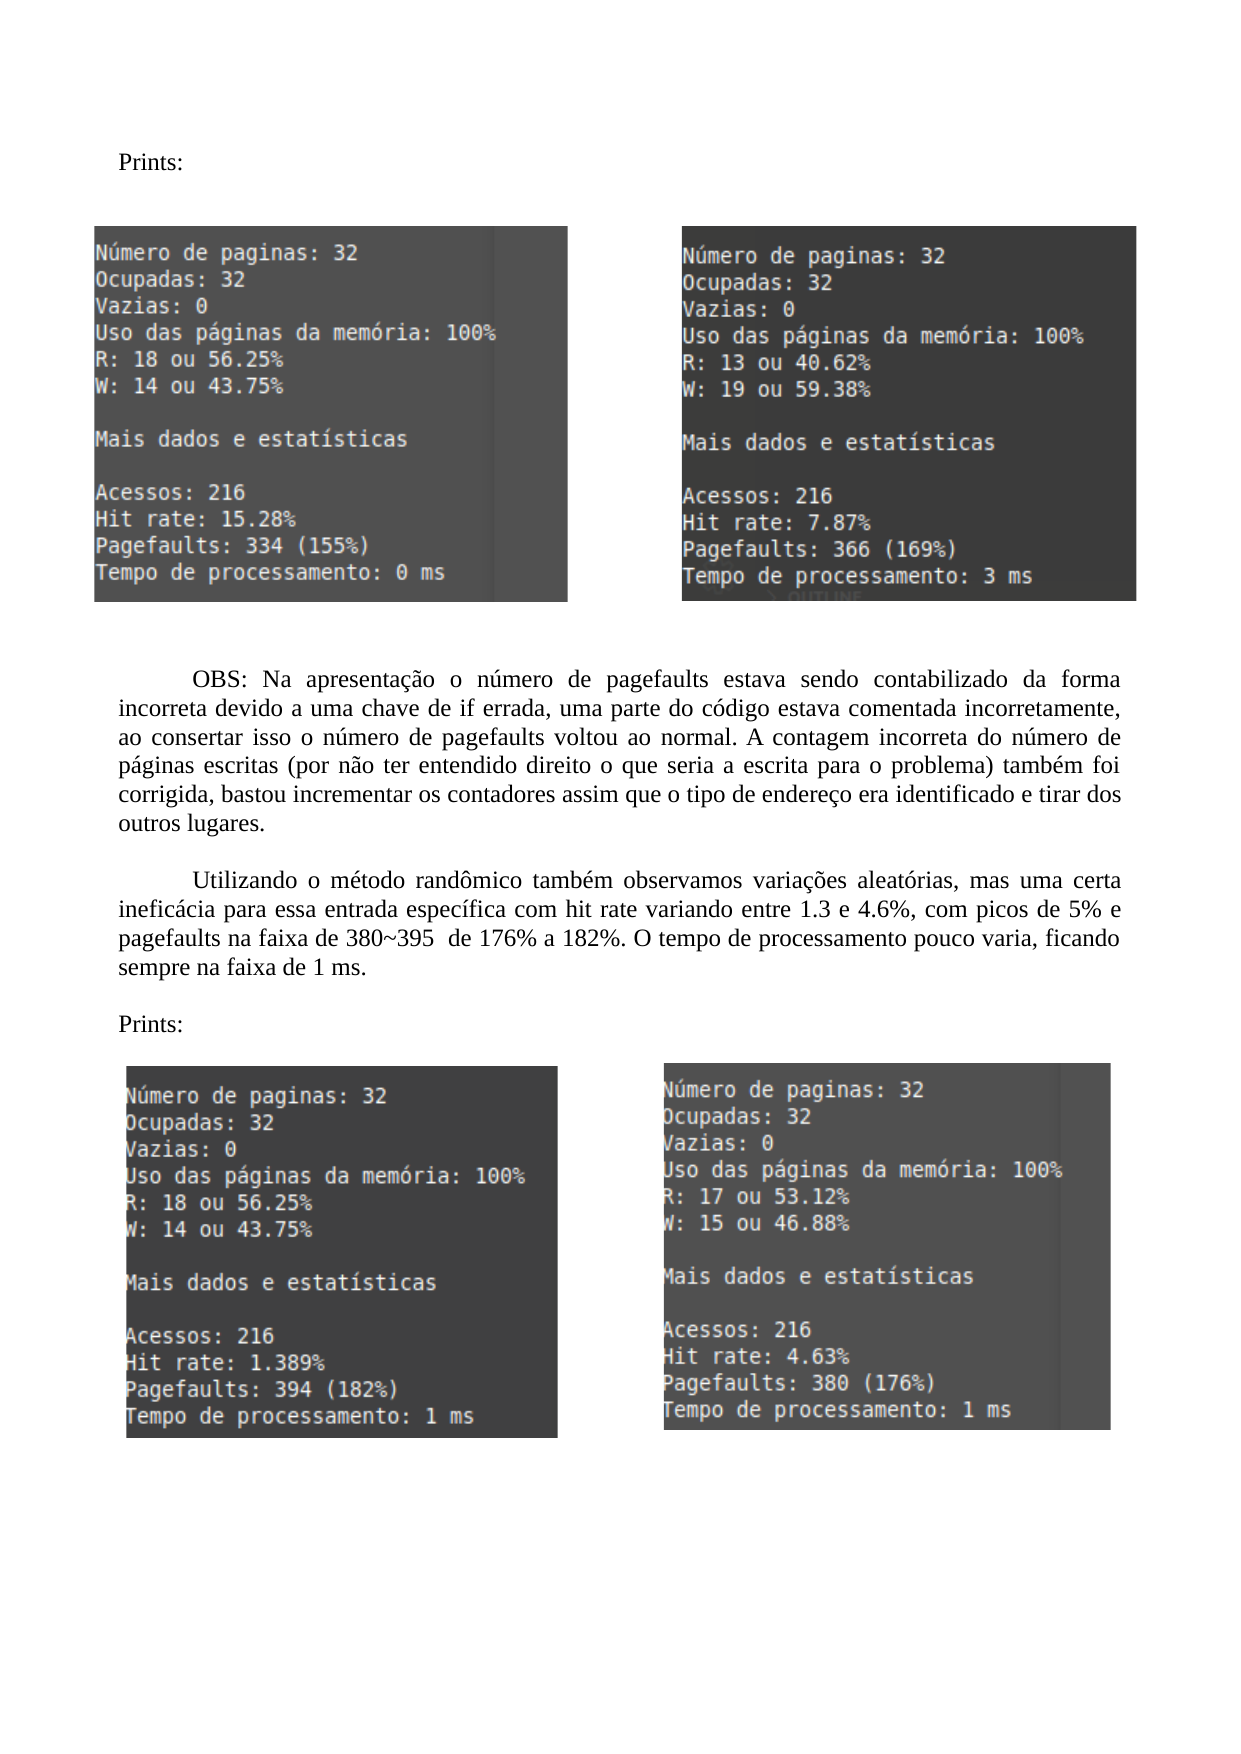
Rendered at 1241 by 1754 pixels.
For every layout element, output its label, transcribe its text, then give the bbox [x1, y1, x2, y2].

picture [663, 1063, 1111, 1430]
picture [681, 226, 1137, 601]
text Utilizando o método randômico também observamos variações aleatórias, mas uma certa ineficácia para essa entrada específica com hit rate variando entre 1.3 e 4.6%, com picos de 5% e pagefaults na faixa de 380~395 de 176% a 182%. O tempo de processamento pouco varia, ficando sempre na faixa de 1 ms. [118, 866, 1122, 981]
text Prints: [118, 147, 1122, 176]
picture [126, 1066, 558, 1438]
text OBS: Na apresentação o número de pagefaults estava sendo contabilizado da forma incorreta devido a uma chave de if errada, uma parte do código estava comentada incorretamente, ao consertar isso o número de pagefaults voltou ao normal. A contagem incorreta do número de páginas escritas (por não ter entendido direito o que seria a escrita para o problema) também foi corrigida, bastou incrementar os contadores assim que o tipo de endereço era identificado e tirar dos outros lugares. [118, 664, 1122, 837]
text Prints: [118, 1009, 1122, 1038]
picture [94, 226, 568, 602]
